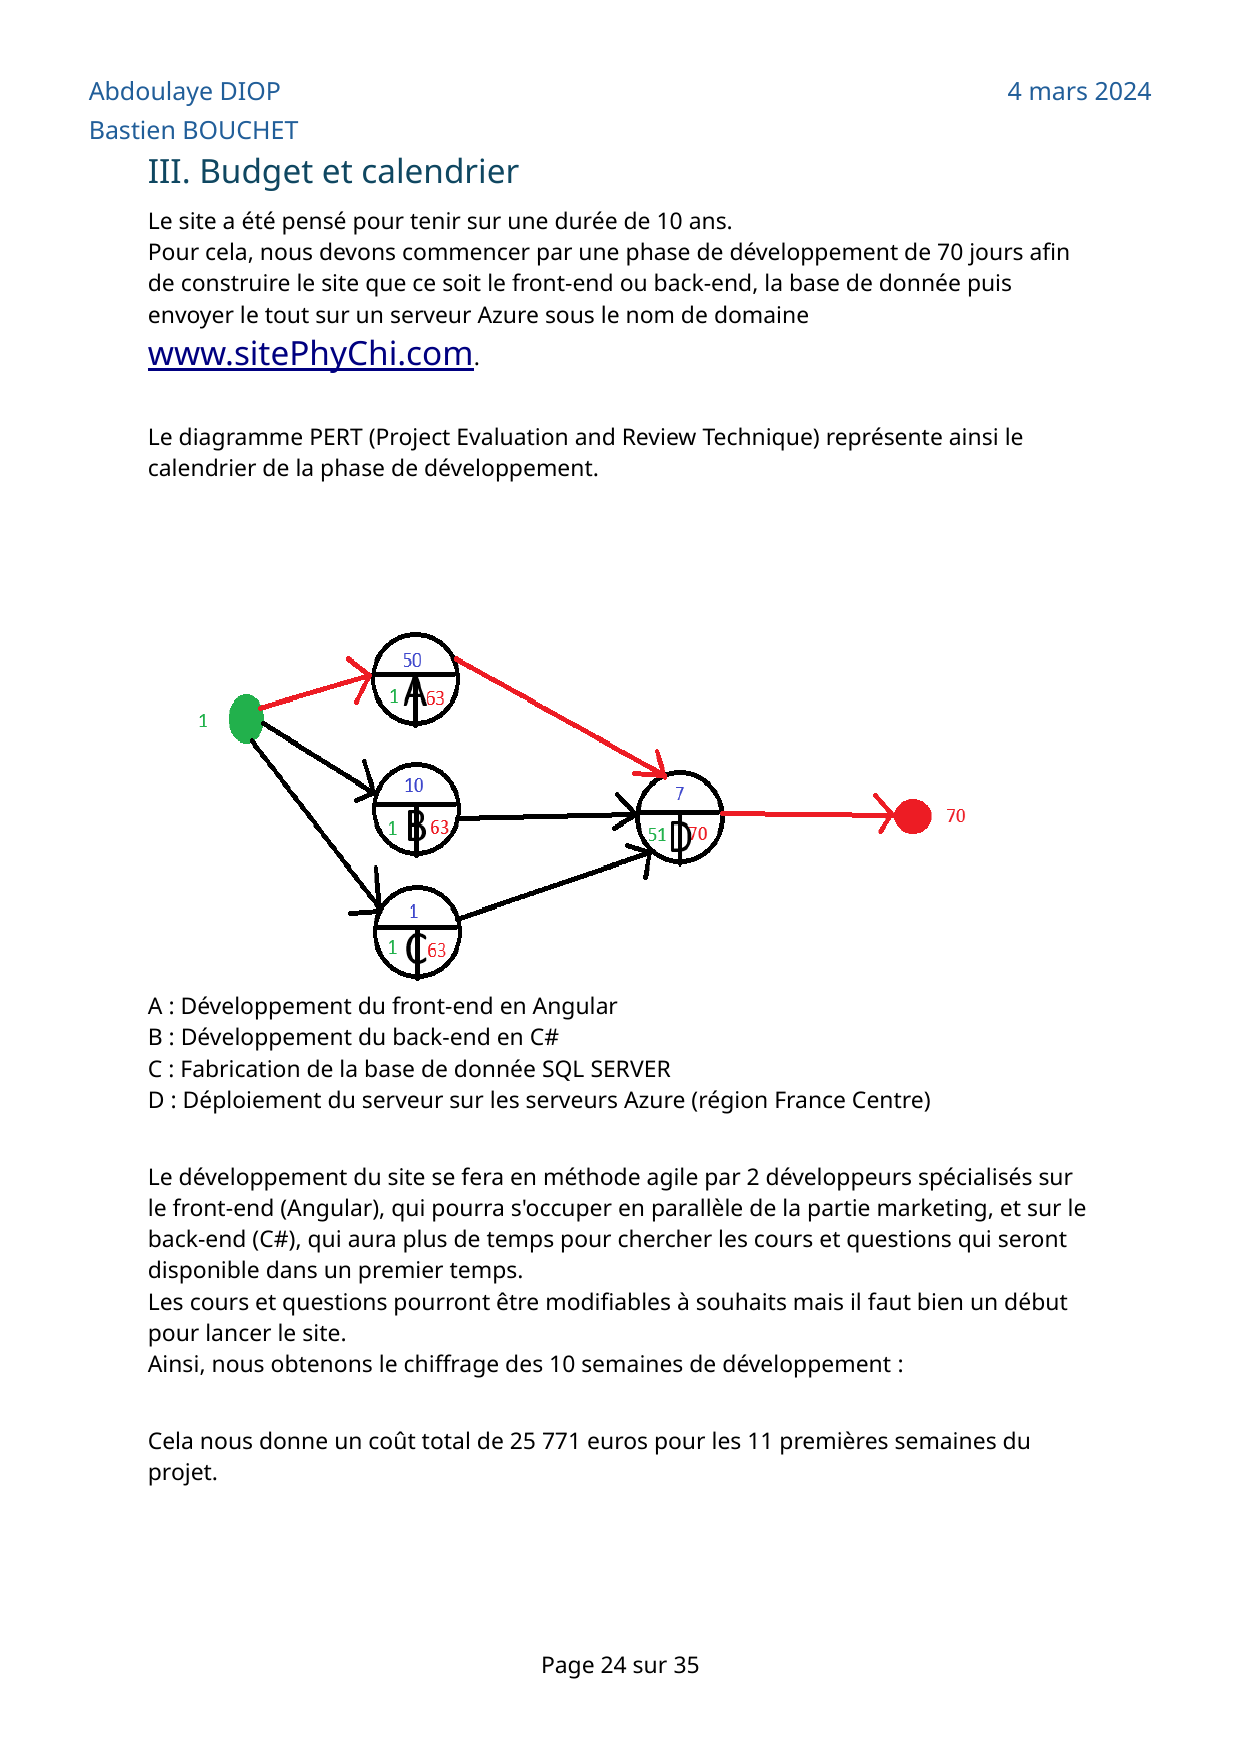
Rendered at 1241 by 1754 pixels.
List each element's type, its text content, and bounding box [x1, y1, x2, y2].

picture [176, 619, 985, 991]
text Cela nous donne un coût total de 25 771 euros pour les 11 premières semaines du projet. [148, 1425, 1093, 1487]
text Le diagramme PERT (Project Evaluation and Review Technique) représente ainsi le calendrier de la phase de développement. [148, 421, 1093, 483]
subtitle III. Budget et calendrier [148, 148, 1093, 193]
text Les cours et questions pourront être modifiables à souhaits mais il faut bien un début pour lancer le site. [148, 1286, 1093, 1348]
text A : Développement du front-end en Angular [148, 619, 1093, 1021]
text Le développement du site se fera en méthode agile par 2 développeurs spécialisés sur le front-end (Angular), qui pourra s'occuper en parallèle de la partie marketing, et sur le back-end (C#), qui aura plus de temps pour chercher les cours et questions qui seront disponible dans un premier temps. [148, 1161, 1093, 1286]
text D : Déploiement du serveur sur les serveurs Azure (région France Centre) [148, 1084, 1093, 1115]
text B : Développement du back-end en C# [148, 1021, 1093, 1053]
text Pour cela, nous devons commencer par une phase de développement de 70 jours afin de construire le site que ce soit le front-end ou back-end, la base de donnée puis envoyer le tout sur un serveur Azure sous le nom de domaine www.sitePhyChi.com. [148, 236, 1093, 375]
text Ainsi, nous obtenons le chiffrage des 10 semaines de développement : [148, 1348, 1093, 1379]
text C : Fabrication de la base de donnée SQL SERVER [148, 1053, 1093, 1084]
text Le site a été pensé pour tenir sur une durée de 10 ans. [148, 205, 1093, 236]
